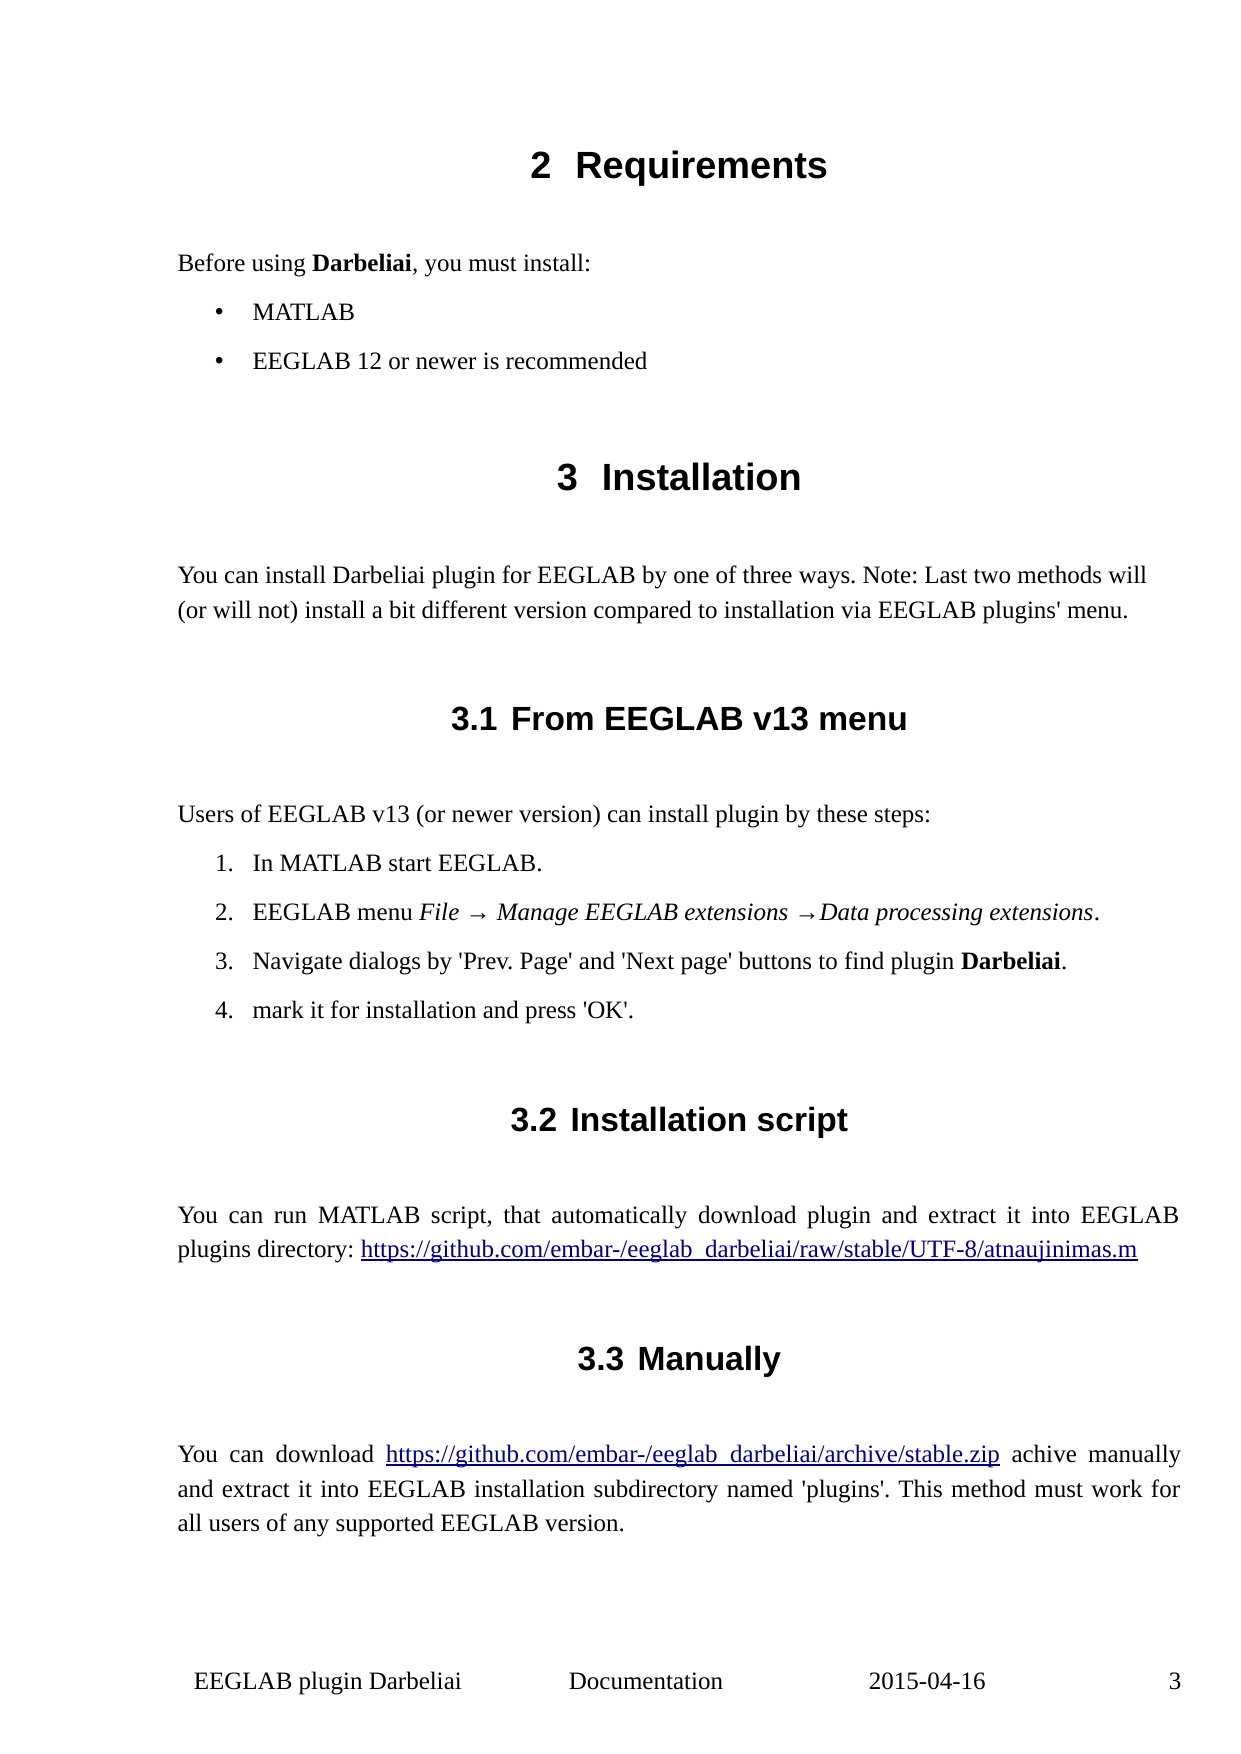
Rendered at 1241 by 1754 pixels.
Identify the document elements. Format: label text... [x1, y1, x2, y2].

text You can install Darbeliai plugin for EEGLAB by one of three ways. Note: Last two methods will (or will not) install a bit different version compared to installation via EEGLAB plugins' menu. [177, 560, 1181, 623]
text Users of EEGLAB v13 (or newer version) can install plugin by these steps: [177, 799, 1181, 828]
list Navigate dialogs by 'Prev. Page' and 'Next page' buttons to find plugin Darbeliai. [215, 946, 1181, 975]
list EEGLAB menu File → Manage EEGLAB extensions →Data processing extensions. [215, 897, 1181, 926]
text You can run MATLAB script, that automatically download plugin and extract it into EEGLAB plugins directory: https://github.com/embar-/eeglab_darbeliai/raw/stable/UTF-8/atnaujinimas.m [177, 1200, 1181, 1263]
subtitle Manually [177, 1339, 1181, 1378]
subtitle Installation script [177, 1100, 1181, 1138]
subtitle Requirements [177, 143, 1181, 187]
list mark it for installation and press 'OK'. [215, 996, 1181, 1024]
list In MATLAB start EEGLAB. [215, 848, 1181, 877]
subtitle From EEGLAB v13 menu [177, 699, 1181, 738]
list MATLAB [215, 297, 1181, 326]
subtitle Installation [177, 455, 1181, 499]
text You can download https://github.com/embar-/eeglab_darbeliai/archive/stable.zip achive manually and extract it into EEGLAB installation subdirectory named 'plugins'. This method must work for all users of any supported EEGLAB version. [177, 1439, 1181, 1537]
text Before using Darbeliai, you must install: [177, 248, 1181, 277]
list EEGLAB 12 or newer is recommended [215, 346, 1181, 375]
